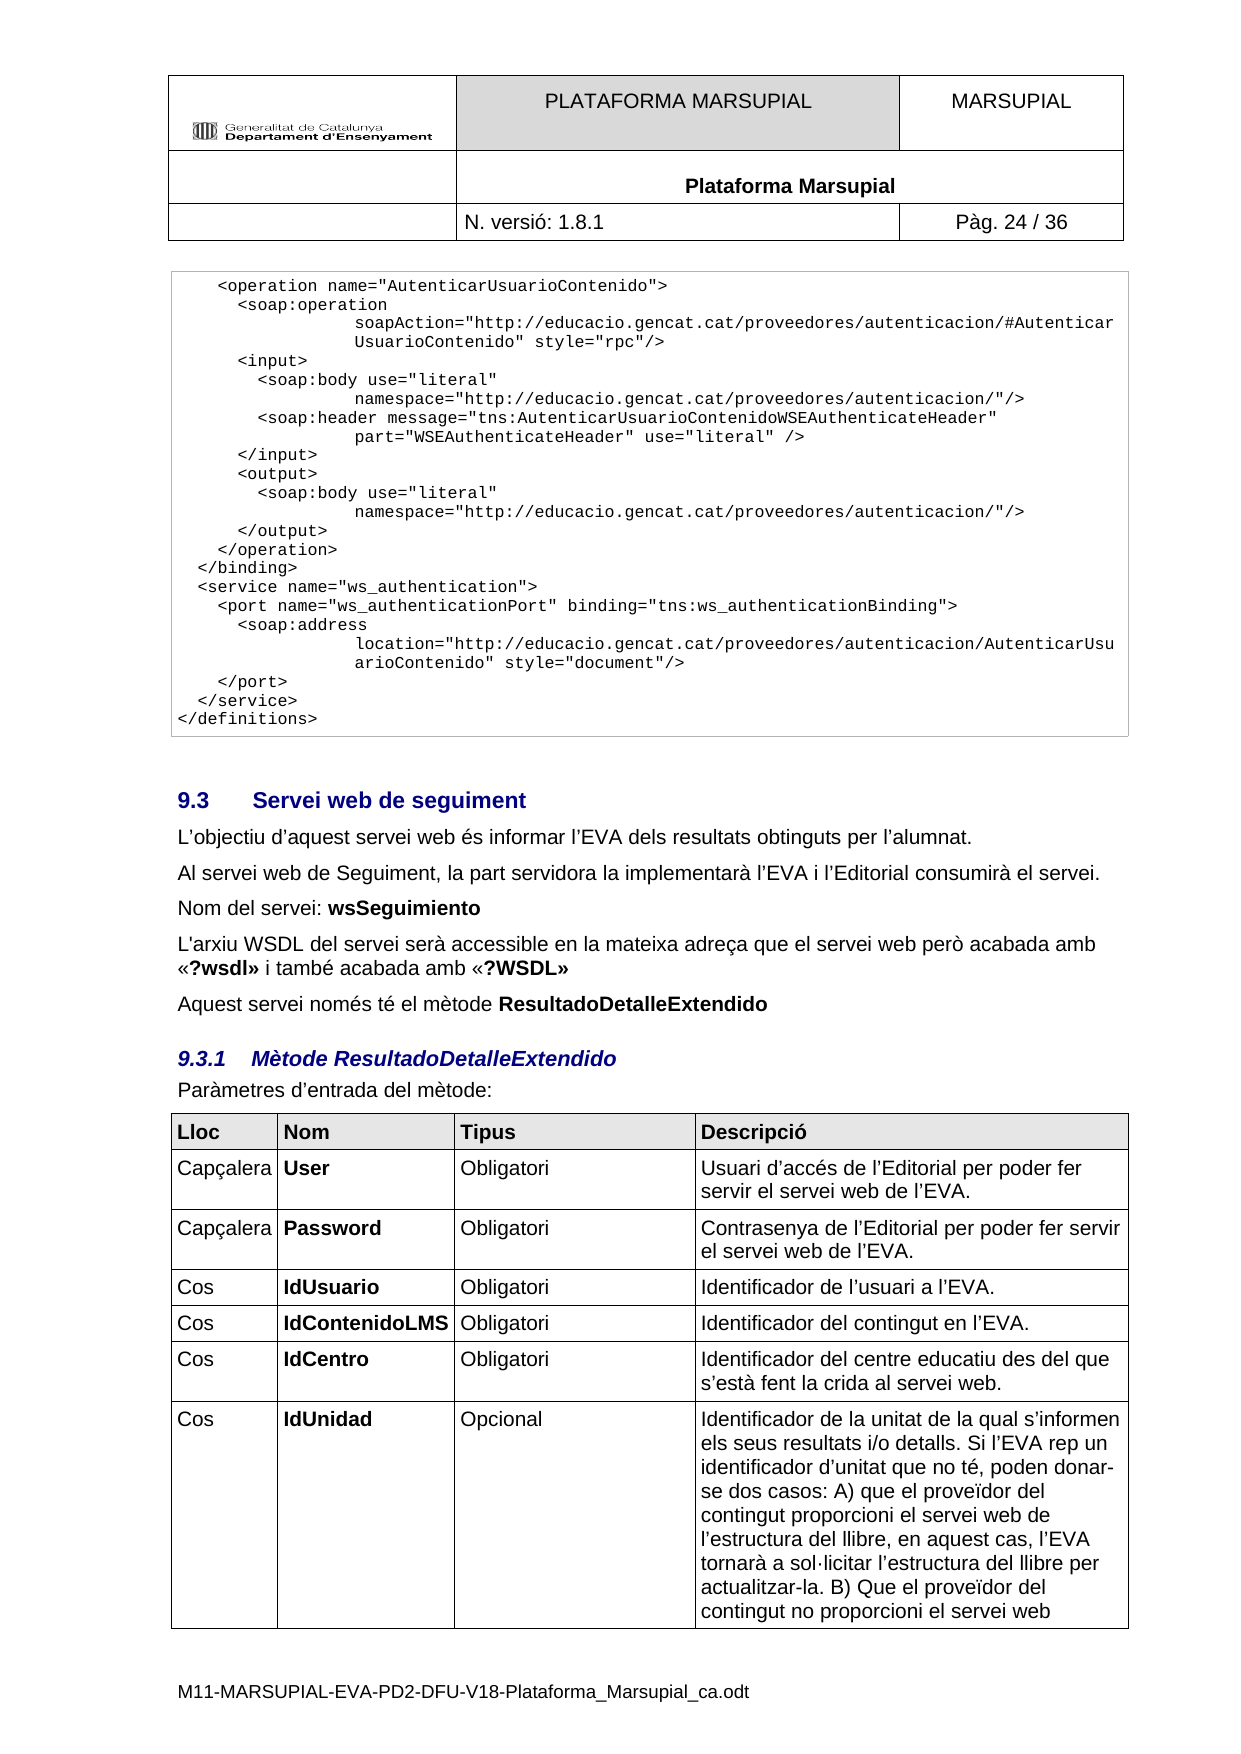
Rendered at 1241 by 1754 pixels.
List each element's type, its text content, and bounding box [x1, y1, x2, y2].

text </binding> [177, 560, 1122, 579]
table_cell Identificador del contingut en l’EVA. [696, 1306, 1128, 1341]
text </input> [177, 447, 1122, 466]
table_cell IdContenidoLMS [278, 1306, 454, 1341]
text </output> [177, 522, 1122, 541]
text </definitions> [172, 705, 1128, 736]
table_cell Contrasenya de l’Editorial per poder fer servir el servei web de l’EVA. [696, 1210, 1128, 1269]
text <input> [177, 353, 1122, 372]
text </service> [177, 692, 1122, 705]
table_cell Capçalera [172, 1150, 277, 1209]
text </operation> [177, 541, 1122, 560]
table_cell IdUnidad [278, 1402, 454, 1628]
table_cell Identificador del centre educatiu des del que s’està fent la crida al servei web. [696, 1342, 1128, 1401]
text L'arxiu WSDL del servei serà accessible en la mateixa adreça que el servei web però acabada amb «?wsdl» i també acabada amb «?WSDL» [177, 932, 1122, 980]
table_cell Obligatori [455, 1210, 695, 1269]
table_cell Obligatori [455, 1342, 695, 1401]
table_cell Identificador de la unitat de la qual s’informen els seus resultats i/o detalls. Si l’EVA rep un identificador d’unitat que no té, poden donar-se dos casos: A) que el proveïdor del contingut proporcioni el servei web de l’estructura del llibre, en aquest cas, l’EVA tornarà a sol·licitar l’estructura del llibre per actualitzar-la. B) Que el proveïdor del contingut no proporcioni el servei web [696, 1402, 1128, 1628]
table_cell User [278, 1150, 454, 1209]
text Al servei web de Seguiment, la part servidora la implementarà l’EVA i l’Editorial consumirà el servei. [177, 860, 1122, 884]
text <soap:body use="literal" namespace="http://educacio.gencat.cat/proveedores/autenticacion/"/> [177, 372, 1122, 409]
table_cell Cos [172, 1270, 277, 1305]
table_header Descripció [696, 1114, 1128, 1149]
table_cell Obligatori [455, 1270, 695, 1305]
table_cell Cos [172, 1402, 277, 1628]
text <soap:body use="literal" namespace="http://educacio.gencat.cat/proveedores/autenticacion/"/> [177, 485, 1122, 522]
table_cell Opcional [455, 1402, 695, 1628]
table_cell IdUsuario [278, 1270, 454, 1305]
text Aquest servei només té el mètode ResultadoDetalleExtendido [177, 992, 1122, 1016]
table_header Lloc [172, 1114, 277, 1149]
table_cell Obligatori [455, 1150, 695, 1209]
table_cell Cos [172, 1306, 277, 1341]
subtitle Mètode ResultadoDetalleExtendido [177, 1046, 1122, 1071]
table_cell Usuari d’accés de l’Editorial per poder fer servir el servei web de l’EVA. [696, 1150, 1128, 1209]
text <port name="ws_authenticationPort" binding="tns:ws_authenticationBinding"> [177, 598, 1122, 617]
text Paràmetres d’entrada del mètode: [177, 1077, 1122, 1101]
table_cell Capçalera [172, 1210, 277, 1269]
text <soap:address location="http://educacio.gencat.cat/proveedores/autenticacion/AutenticarUsuarioContenido" style="document"/> [177, 617, 1122, 673]
text </port> [177, 673, 1122, 692]
table_cell Identificador de l’usuari a l’EVA. [696, 1270, 1128, 1305]
text <soap:header message="tns:AutenticarUsuarioContenidoWSEAuthenticateHeader" part="WSEAuthenticateHeader" use="literal" /> [177, 409, 1122, 447]
text <output> [177, 466, 1122, 485]
text <operation name="AutenticarUsuarioContenido"> [172, 272, 1128, 296]
table_header Tipus [455, 1114, 695, 1149]
table_cell Cos [172, 1342, 277, 1401]
text L’objectiu d’aquest servei web és informar l’EVA dels resultats obtinguts per l’alumnat. [177, 825, 1122, 849]
table_header Nom [278, 1114, 454, 1149]
table_cell IdCentro [278, 1342, 454, 1401]
text <soap:operation soapAction="http://educacio.gencat.cat/proveedores/autenticacion/#AutenticarUsuarioContenido" style="rpc"/> [177, 296, 1122, 353]
table_cell Obligatori [455, 1306, 695, 1341]
text Nom del servei: wsSeguimiento [177, 896, 1122, 920]
subtitle Servei web de seguiment [177, 787, 1122, 813]
table_cell Password [278, 1210, 454, 1269]
text <service name="ws_authentication"> [177, 579, 1122, 598]
